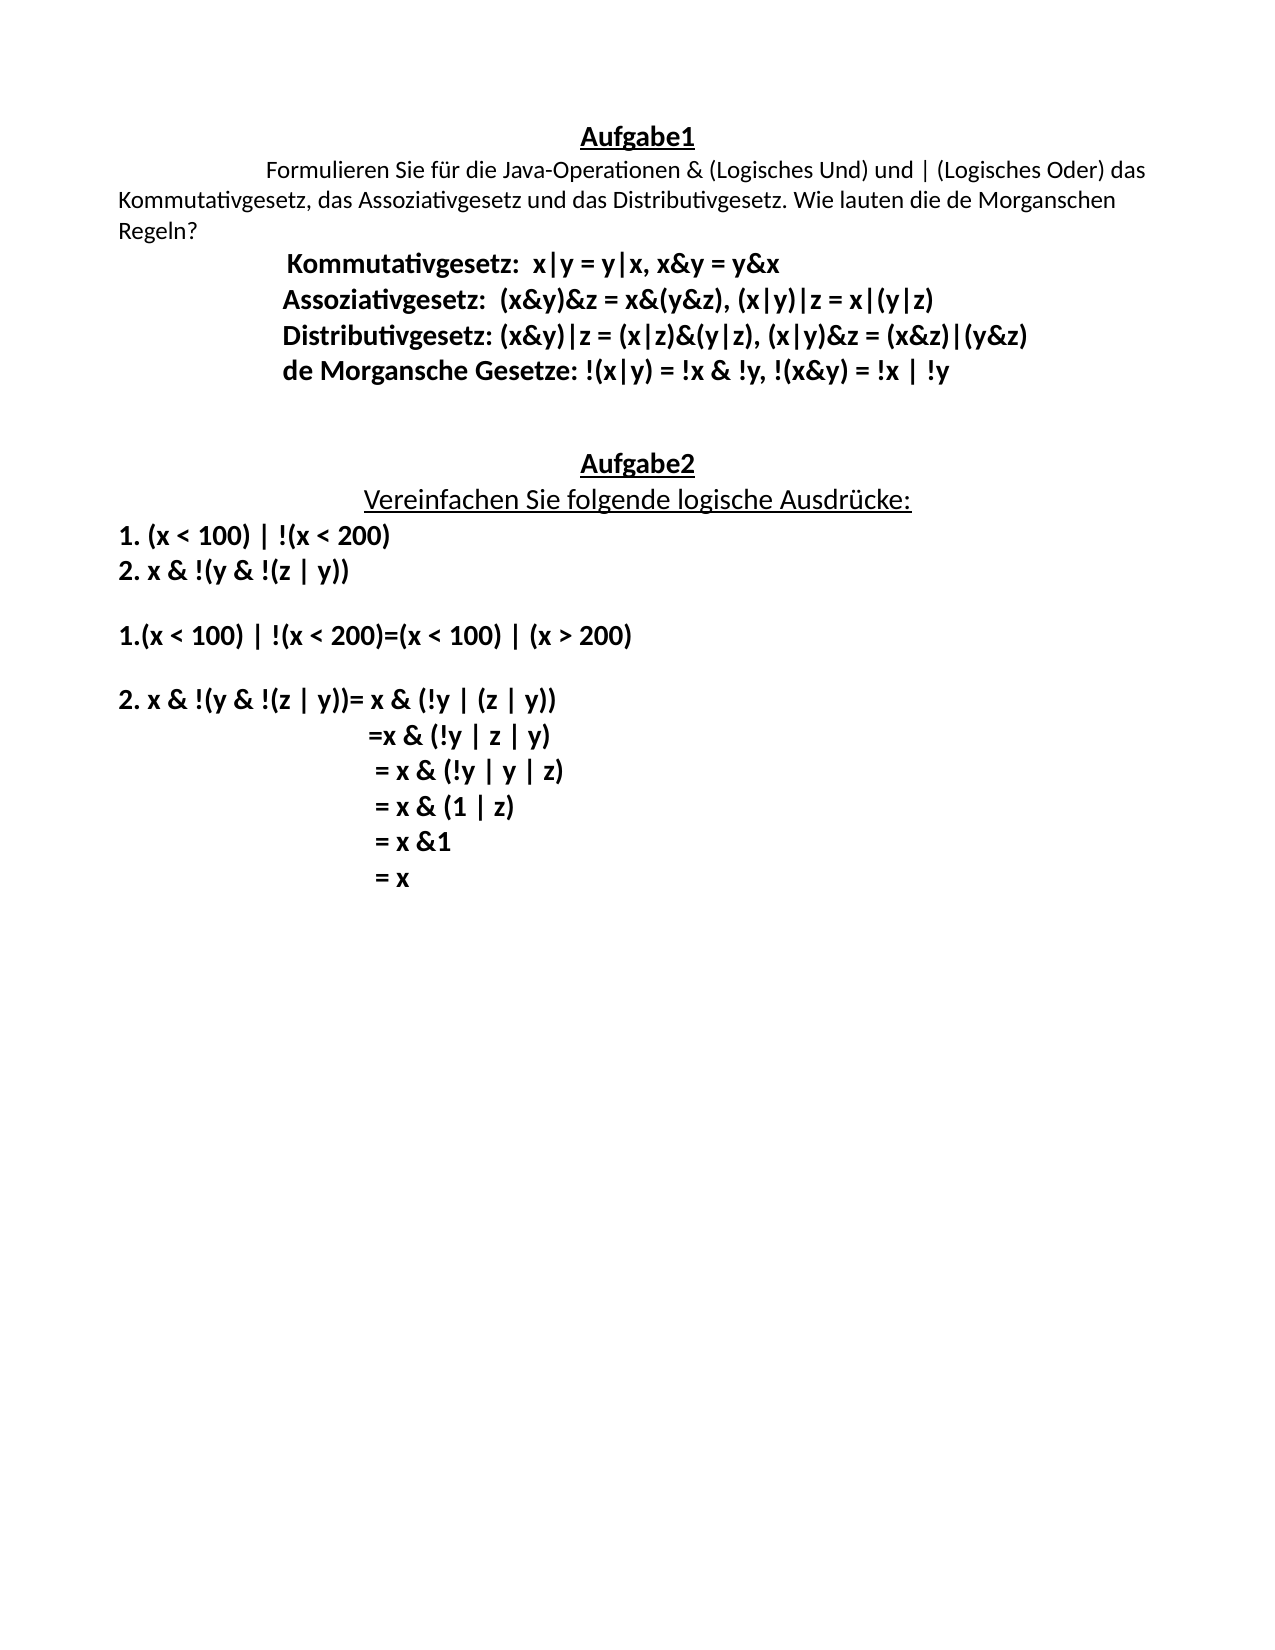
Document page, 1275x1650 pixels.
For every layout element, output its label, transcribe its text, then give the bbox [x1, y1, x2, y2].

text = x [118, 859, 1157, 895]
text de Morgansche Gesetze: !(x|y) = !x & !y, !(x&y) = !x | !y [118, 352, 1157, 388]
text = x & (1 | z) [118, 788, 1157, 823]
text Distributivgesetz: (x&y)|z = (x|z)&(y|z), (x|y)&z = (x&z)|(y&z) [118, 317, 1157, 352]
text = x &1 [118, 823, 1157, 859]
text Formulieren Sie für die Java-Operationen & (Logisches Und) und | (Logisches Oder) das Kommutativgesetz, das Assoziativgesetz und das Distributivgesetz. Wie lauten die de Morganschen Regeln? [118, 154, 1157, 245]
text 2. x & !(y & !(z | y))= x & (!y | (z | y)) [118, 681, 1157, 717]
text Vereinfachen Sie folgende logische Ausdrücke: [118, 481, 1157, 517]
text Aufgabe1 [118, 118, 1157, 154]
text Assoziativgesetz: (x&y)&z = x&(y&z), (x|y)|z = x|(y|z) [118, 281, 1157, 317]
text = x & (!y | y | z) [118, 752, 1157, 788]
text 1. (x < 100) | !(x < 200) [118, 517, 1157, 552]
text Kommutativgesetz: x|y = y|x, x&y = y&x [118, 245, 1157, 281]
text 1.(x < 100) | !(x < 200)=(x < 100) | (x > 200) [118, 617, 1157, 652]
text Aufgabe2 [118, 445, 1157, 481]
text 2. x & !(y & !(z | y)) [118, 552, 1157, 588]
text =x & (!y | z | y) [118, 717, 1157, 752]
